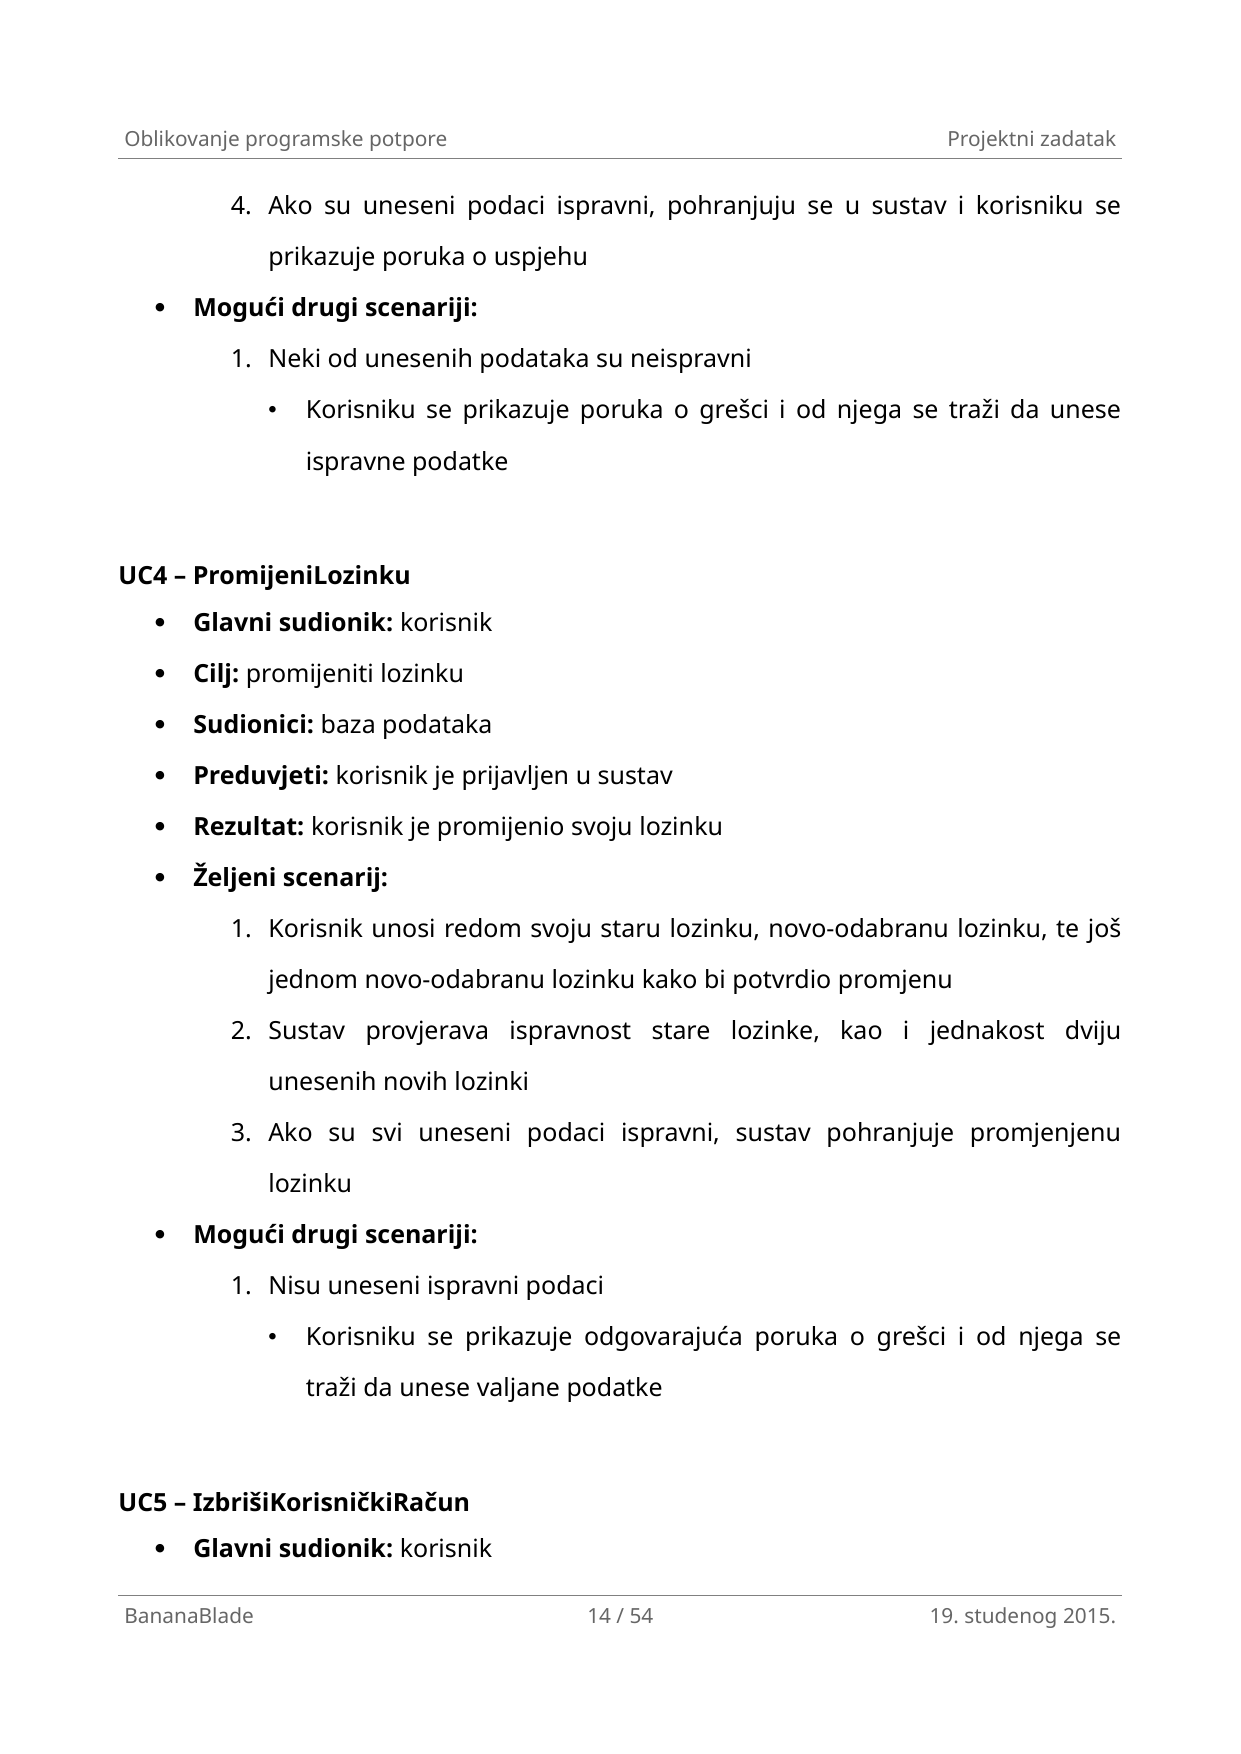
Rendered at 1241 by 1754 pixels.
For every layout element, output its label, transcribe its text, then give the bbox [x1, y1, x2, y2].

list Korisnik unosi redom svoju staru lozinku, novo-odabranu lozinku, te još jednom novo-odabranu lozinku kako bi potvrdio promjenu [231, 911, 1122, 996]
list Mogući drugi scenariji: [156, 1217, 1122, 1251]
list Cilj: promijeniti lozinku [156, 655, 1122, 689]
list Preduvjeti: korisnik je prijavljen u sustav [156, 757, 1122, 792]
subtitle UC5 – IzbrišiKorisničkiRačun [118, 1484, 1122, 1519]
list Sudionici: baza podataka [156, 706, 1122, 741]
list Ako su svi uneseni podaci ispravni, sustav pohranjuje promjenjenu lozinku [231, 1115, 1122, 1200]
list Sustav provjerava ispravnost stare lozinke, kao i jednakost dviju unesenih novih lozinki [231, 1013, 1122, 1098]
list Rezultat: korisnik je promijenio svoju lozinku [156, 808, 1122, 843]
list Glavni sudionik: korisnik [156, 1531, 1122, 1565]
list Željeni scenarij: [156, 859, 1122, 894]
list Mogući drugi scenariji: [156, 290, 1122, 324]
list Korisniku se prikazuje odgovarajuća poruka o grešci i od njega se traži da unese valjane podatke [268, 1319, 1122, 1404]
subtitle UC4 – PromijeniLozinku [118, 558, 1122, 592]
list Korisniku se prikazuje poruka o grešci i od njega se traži da unese ispravne podatke [268, 392, 1122, 477]
list Ako su uneseni podaci ispravni, pohranjuju se u sustav i korisniku se prikazuje poruka o uspjehu [231, 188, 1122, 273]
list Glavni sudionik: korisnik [156, 604, 1122, 638]
list Nisu uneseni ispravni podaci [231, 1268, 1122, 1302]
list Neki od unesenih podataka su neispravni [231, 341, 1122, 375]
